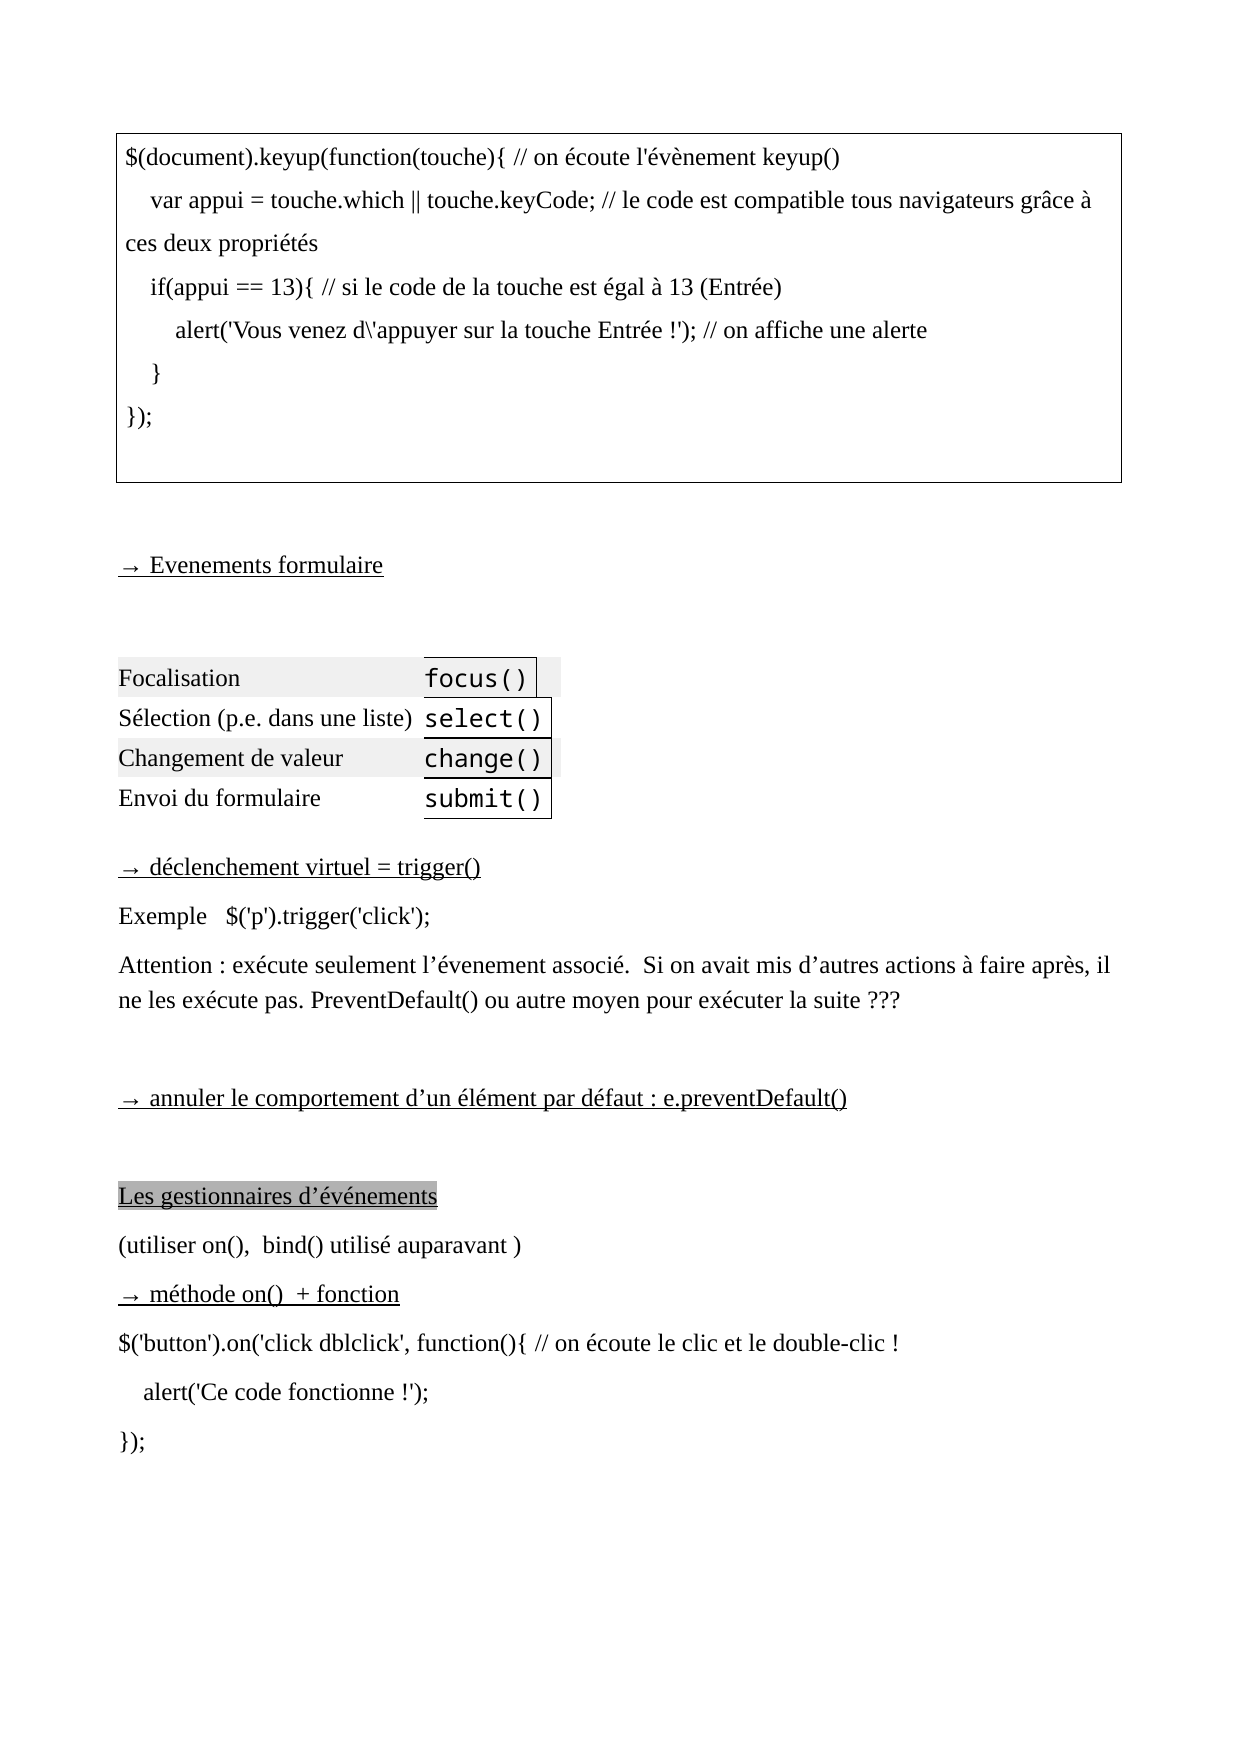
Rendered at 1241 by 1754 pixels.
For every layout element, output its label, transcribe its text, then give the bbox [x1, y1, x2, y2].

text }); [118, 1426, 1122, 1455]
table_header Fonction [424, 629, 561, 657]
table_cell change() [424, 739, 551, 777]
table_cell Envoi du formulaire [118, 778, 424, 818]
table_cell [537, 657, 561, 697]
text (utiliser on(), bind() utilisé auparavant ) [118, 1230, 1122, 1259]
table_cell submit() [424, 779, 551, 818]
table_cell select() [424, 698, 551, 737]
text → méthode on() + fonction [118, 1279, 1122, 1308]
table_header Action [118, 629, 424, 657]
table_cell focus() [424, 658, 536, 697]
text $(document).keyup(function(touche){ // on écoute l'évènement keyup() [125, 142, 1113, 171]
text → annuler le comportement d’un élément par défaut : e.preventDefault() [118, 1083, 1122, 1112]
text $('button').on('click dblclick', function(){ // on écoute le clic et le double-clic ! [118, 1328, 1122, 1357]
table_cell Focalisation [118, 657, 424, 697]
table_cell [552, 778, 561, 818]
table_cell [552, 738, 561, 777]
text } [125, 358, 1113, 387]
table_cell [552, 697, 561, 737]
text Attention : exécute seulement l’évenement associé. Si on avait mis d’autres actions à faire après, il ne les exécute pas. PreventDefault() ou autre moyen pour exécuter la suite ??? [118, 950, 1122, 1013]
text alert('Ce code fonctionne !'); [118, 1377, 1122, 1406]
text }); [125, 401, 1113, 430]
text → Evenements formulaire [118, 551, 1122, 579]
text if(appui == 13){ // si le code de la touche est égal à 13 (Entrée) [125, 272, 1113, 300]
text → déclenchement virtuel = trigger() [118, 818, 1122, 881]
table_cell Sélection (p.e. dans une liste) [118, 697, 424, 737]
text alert('Vous venez d\'appuyer sur la touche Entrée !'); // on affiche une alerte [125, 315, 1113, 343]
text var appui = touche.which || touche.keyCode; // le code est compatible tous navigateurs grâce à ces deux propriétés [125, 185, 1113, 257]
table_cell Changement de valeur [118, 738, 424, 777]
text Les gestionnaires d’événements [118, 1181, 1122, 1210]
text Exemple $('p').trigger('click'); [118, 901, 1122, 930]
